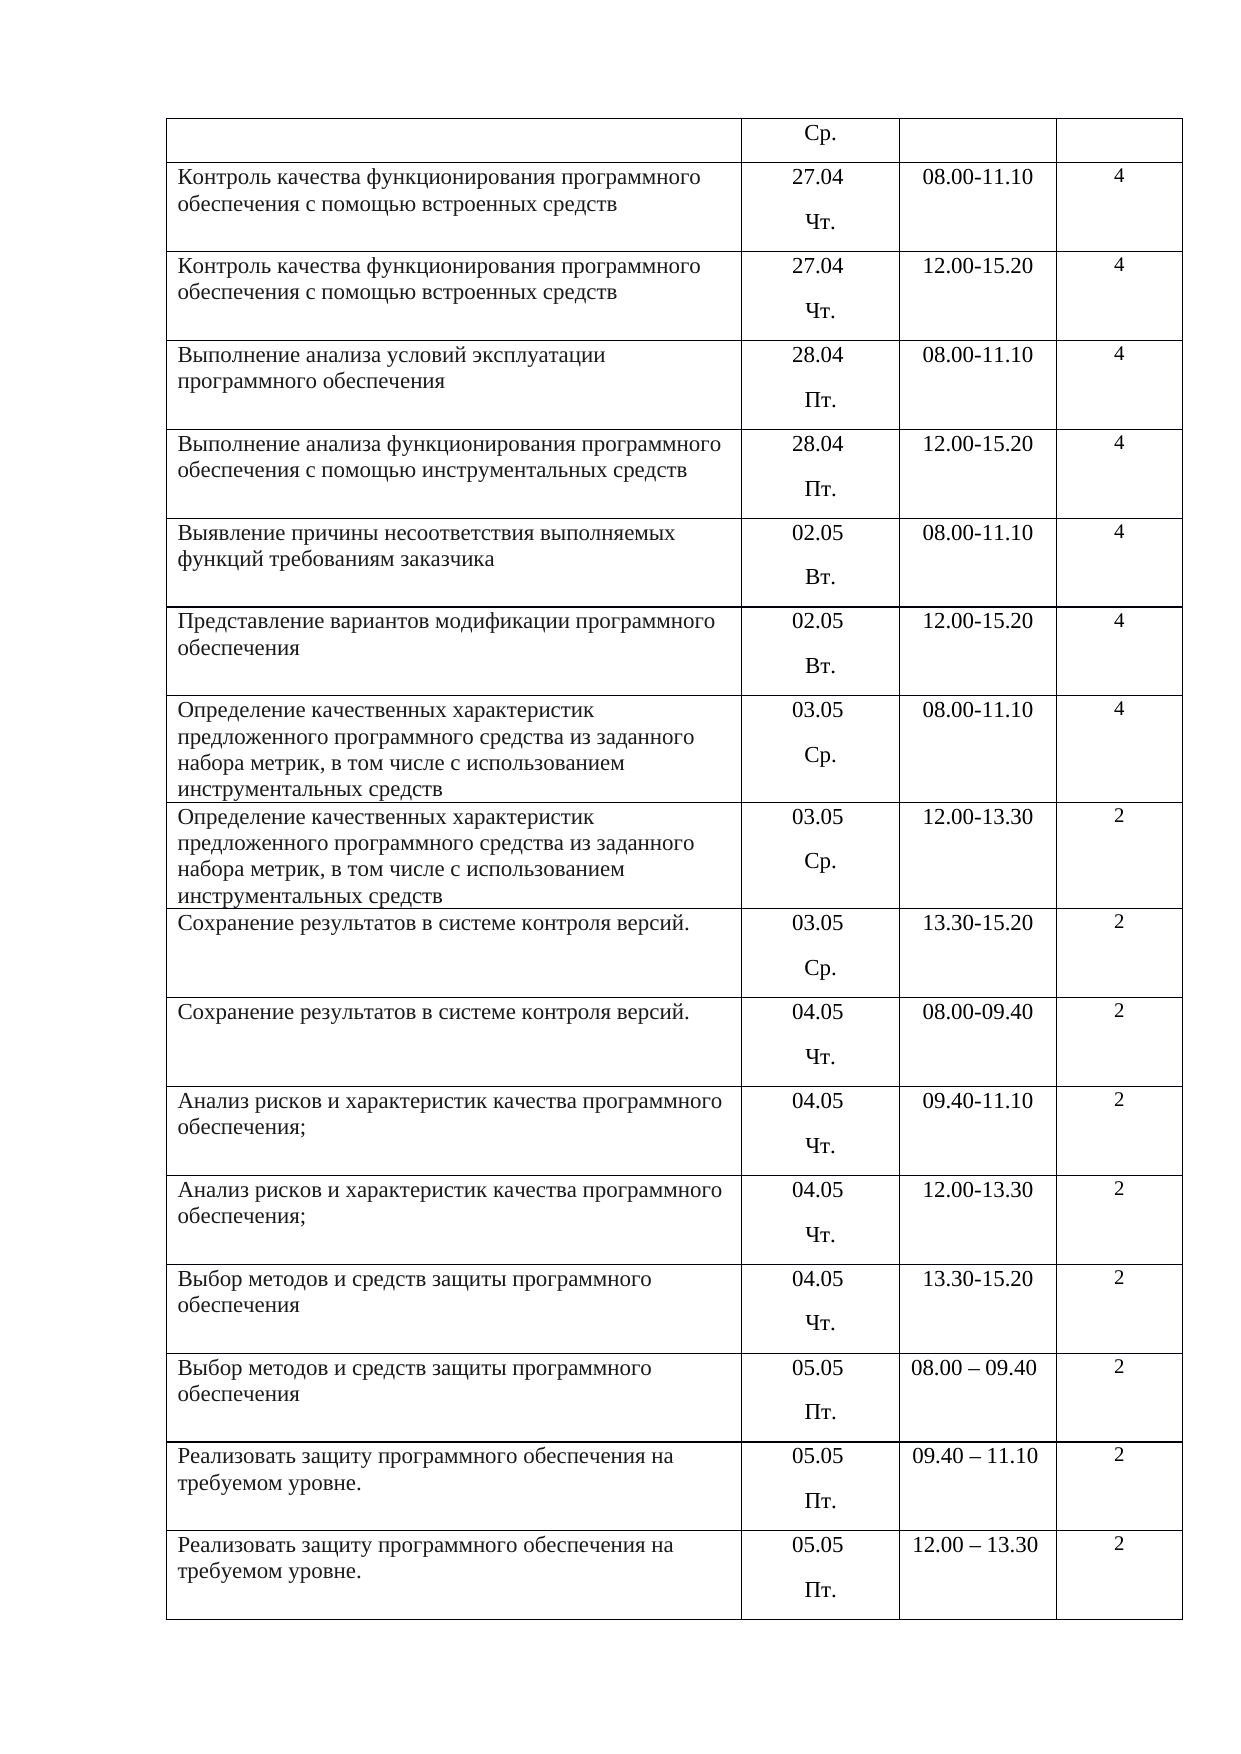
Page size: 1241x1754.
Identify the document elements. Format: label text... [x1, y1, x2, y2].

table_cell 12.00 – 13.30 [900, 1531, 1056, 1619]
table_cell 08.00-09.40 [900, 998, 1056, 1086]
table_cell 12.00-15.20 [900, 430, 1056, 518]
table_cell 05.05 Пт. [742, 1443, 899, 1530]
table_cell 28.04 Пт. [742, 341, 899, 429]
table_cell 08.00 – 09.40 [900, 1354, 1056, 1441]
table_cell 4 [1057, 696, 1182, 802]
table_cell Выявление причины несоответствия выполняемых функций требованиям заказчика [167, 519, 741, 606]
table_cell 2 [1057, 1176, 1182, 1264]
table_cell 04.05 Чт. [742, 1087, 899, 1175]
table_cell 2 [1057, 909, 1182, 997]
table_cell Анализ рисков и характеристик качества программного обеспечения; [167, 1176, 741, 1264]
table_cell 04.05 Чт. [742, 1265, 899, 1352]
table_cell Выполнение анализа условий эксплуатации программного обеспечения [167, 341, 741, 429]
table_cell 4 [1057, 252, 1182, 340]
table_cell 4 [1057, 430, 1182, 518]
table_cell Реализовать защиту программного обеспечения на требуемом уровне. [167, 1531, 741, 1619]
table_cell 2 [1057, 1265, 1182, 1352]
table_cell 05.05 Пт. [742, 1354, 899, 1441]
table_cell 27.04 Чт. [742, 163, 899, 251]
table_cell 02.05 Вт. [742, 608, 899, 695]
table_cell 08.00-11.10 [900, 163, 1056, 251]
table_cell 2 [1057, 803, 1182, 908]
table_cell 2 [1057, 998, 1182, 1086]
table_cell Выполнение анализа функционирования программного обеспечения с помощью инструментальных средств [167, 430, 741, 518]
table_cell 13.30-15.20 [900, 1265, 1056, 1352]
table_cell 2 [1057, 1354, 1182, 1441]
table_cell Сохранение результатов в системе контроля версий. [167, 909, 741, 997]
table_cell Выбор методов и средств защиты программного обеспечения [167, 1354, 741, 1441]
table_cell Сохранение результатов в системе контроля версий. [167, 998, 741, 1086]
table_cell 09.40 – 11.10 [900, 1443, 1056, 1530]
table_cell 03.05 Ср. [742, 803, 899, 908]
table_cell 12.00-13.30 [900, 1176, 1056, 1264]
table_cell 02.05 Вт. [742, 519, 899, 606]
table_cell 09.40-11.10 [900, 1087, 1056, 1175]
table_cell Анализ рисков и характеристик качества программного обеспечения; [167, 1087, 741, 1175]
table_cell 05.05 Пт. [742, 1531, 899, 1619]
table_cell 03.05 Ср. [742, 696, 899, 802]
table_cell Контроль качества функционирования программного обеспечения с помощью встроенных средств [167, 163, 741, 251]
table_cell 12.00-15.20 [900, 252, 1056, 340]
table_cell Реализовать защиту программного обеспечения на требуемом уровне. [167, 1443, 741, 1530]
table_cell 13.30-15.20 [900, 909, 1056, 997]
table_cell 2 [1057, 1087, 1182, 1175]
table_cell [1057, 119, 1182, 162]
table_cell Ср. [742, 119, 899, 162]
table_cell 04.05 Чт. [742, 1176, 899, 1264]
table_cell 08.00-11.10 [900, 519, 1056, 606]
table_cell 03.05 Ср. [742, 909, 899, 997]
table_cell 08.00-11.10 [900, 696, 1056, 802]
table_cell 2 [1057, 1443, 1182, 1530]
table_cell 2 [1057, 1531, 1182, 1619]
table_cell 08.00-11.10 [900, 341, 1056, 429]
table_cell Обеспечение совместимости компонент с ранее установленными программными продуктами [167, 119, 741, 162]
table_cell 4 [1057, 341, 1182, 429]
table_cell 4 [1057, 519, 1182, 606]
table_cell 04.05 Чт. [742, 998, 899, 1086]
table_cell 12.00-13.30 [900, 803, 1056, 908]
table_cell 28.04 Пт. [742, 430, 899, 518]
table_cell Контроль качества функционирования программного обеспечения с помощью встроенных средств [167, 252, 741, 340]
table_cell 27.04 Чт. [742, 252, 899, 340]
table_cell Выбор методов и средств защиты программного обеспечения [167, 1265, 741, 1352]
table_cell [900, 119, 1056, 162]
table_cell 12.00-15.20 [900, 608, 1056, 695]
table_cell 4 [1057, 163, 1182, 251]
table_cell 4 [1057, 608, 1182, 695]
table_cell Представление вариантов модификации программного обеспечения [167, 608, 741, 695]
